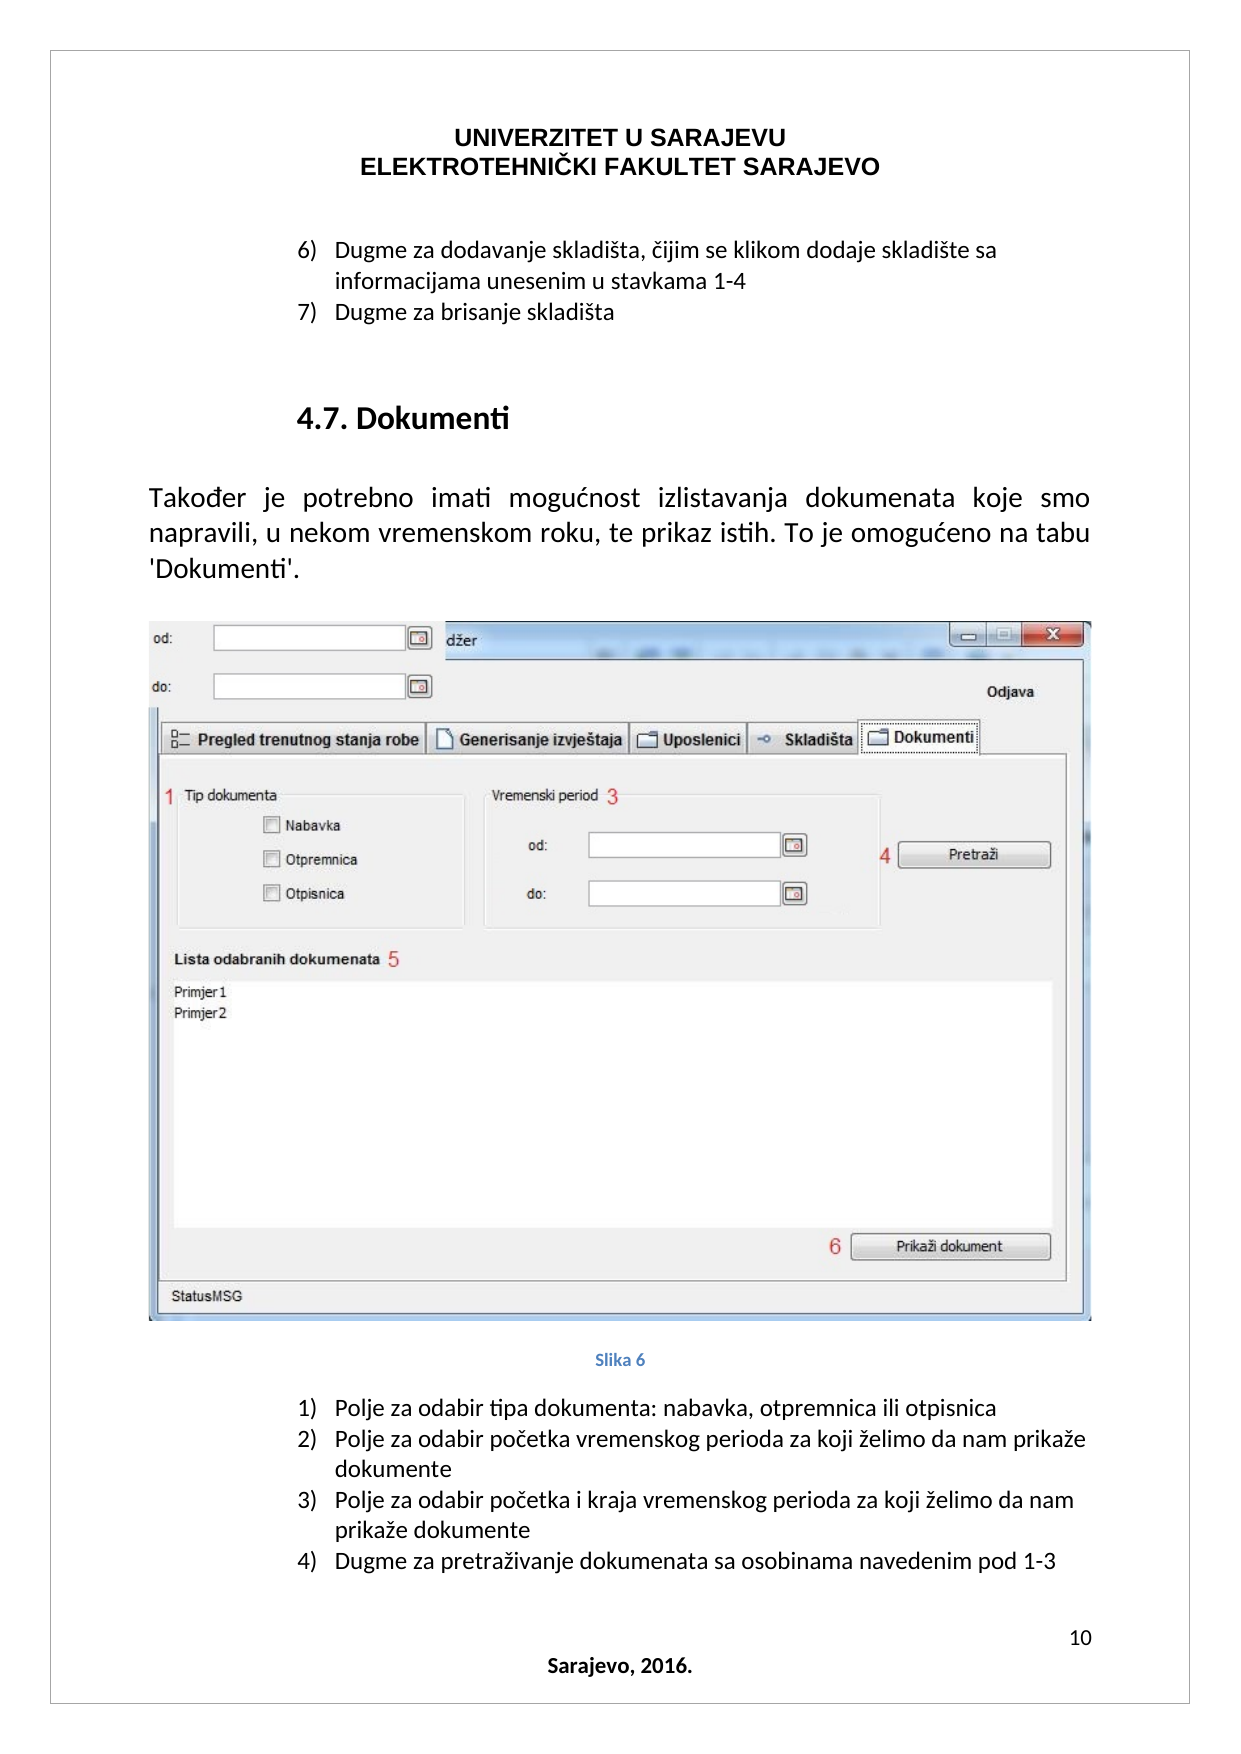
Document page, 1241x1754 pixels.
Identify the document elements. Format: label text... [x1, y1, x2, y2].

list 4.7. Dokumenti [224, 397, 1092, 438]
list Polje za odabir početka i kraja vremenskog perioda za koji želimo da nam prikaže dokumente [297, 1484, 1092, 1545]
list Polje za odabir tipa dokumenta: nabavka, otpremnica ili otpisnica [297, 1392, 1092, 1423]
text Slika 6 [149, 1349, 1092, 1372]
list Dugme za pretraživanje dokumenata sa osobinama navedenim pod 1-3 [297, 1545, 1092, 1576]
list Polje za odabir početka vremenskog perioda za koji želimo da nam prikaže dokumente [297, 1423, 1092, 1484]
text Također je potrebno imati mogućnost izlistavanja dokumenata koje smo napravili, u nekom vremenskom roku, te prikaz istih. To je omogućeno na tabu 'Dokumenti'. [149, 479, 1092, 586]
picture [148, 621, 1092, 1321]
list Dugme za dodavanje skladišta, čijim se klikom dodaje skladište sa informacijama unesenim u stavkama 1-4 [297, 234, 1092, 296]
list Dugme za brisanje skladišta [297, 296, 1092, 326]
